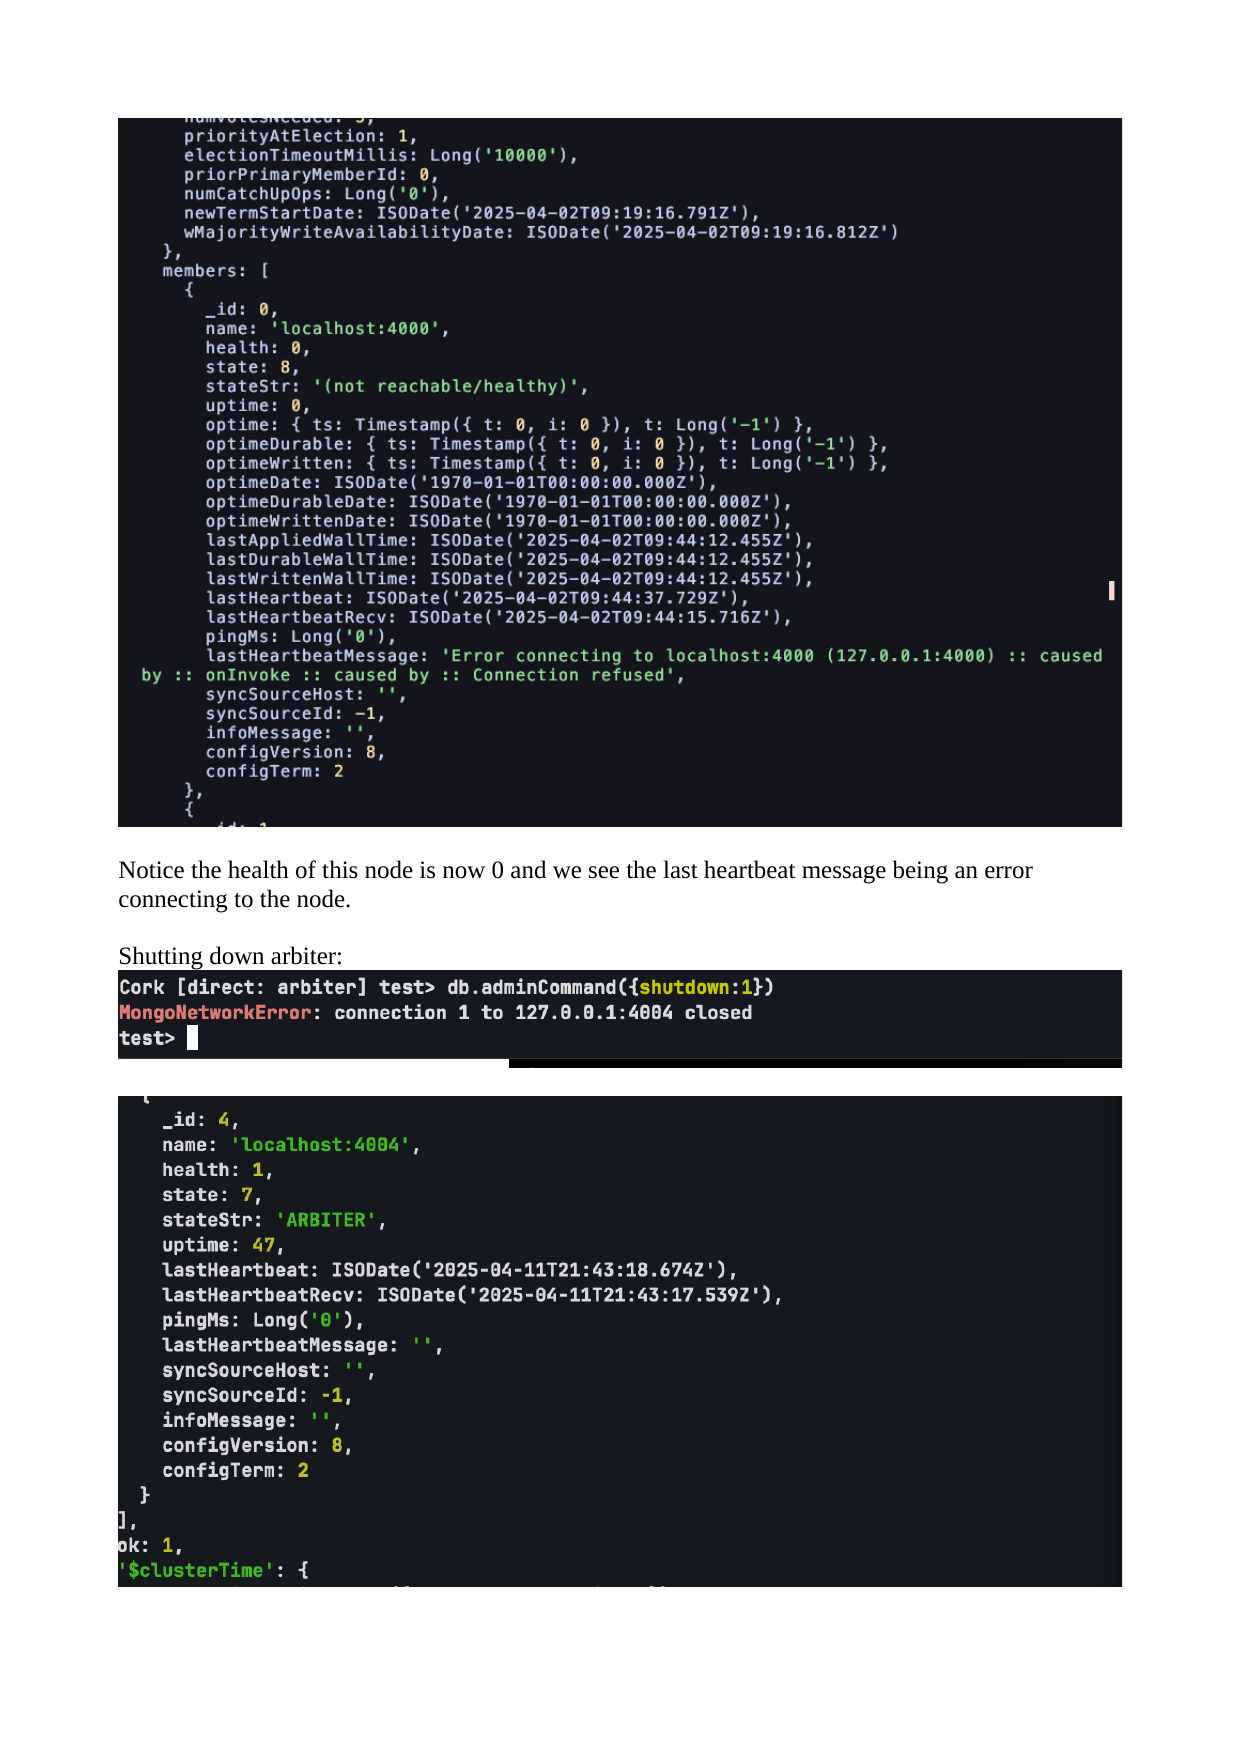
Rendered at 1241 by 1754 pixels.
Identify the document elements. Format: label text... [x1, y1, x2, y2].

picture [118, 118, 1123, 827]
text Shutting down arbiter: [118, 941, 1122, 970]
picture [118, 1096, 1123, 1587]
text Notice the health of this node is now 0 and we see the last heartbeat message being an error connecting to the node. [118, 855, 1122, 912]
picture [118, 970, 1123, 1068]
